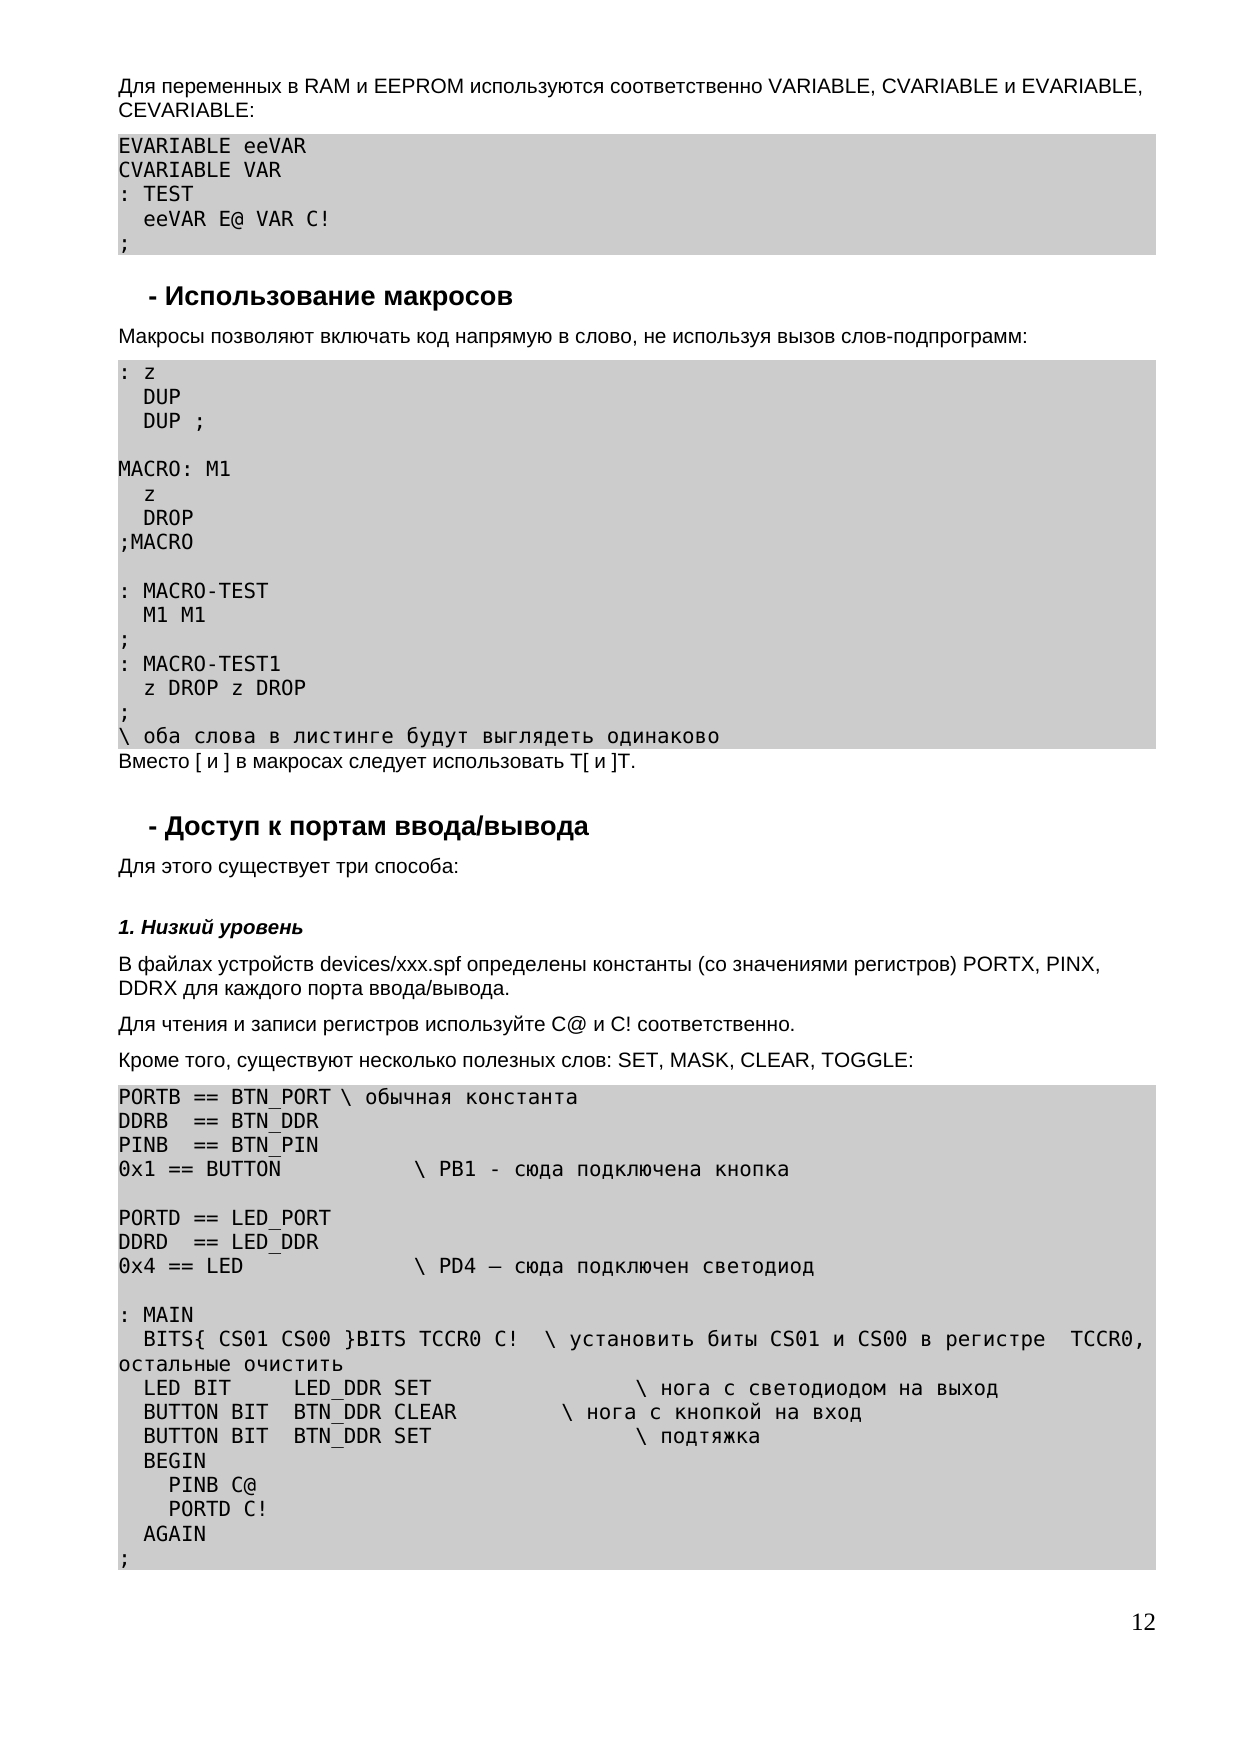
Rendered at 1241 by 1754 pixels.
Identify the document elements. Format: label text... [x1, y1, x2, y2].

text MACRO: M1 [118, 457, 1156, 482]
text BUTTON BIT BTN_DDR SET \ подтяжка [118, 1424, 1156, 1449]
text PINB C@ [118, 1473, 1156, 1497]
text ; [118, 1546, 1156, 1570]
text eeVAR E@ VAR C! [118, 207, 1156, 231]
text : z [118, 360, 1156, 385]
text : MAIN [118, 1303, 1156, 1327]
text EVARIABLE eeVAR [118, 134, 1156, 158]
text PINB == BTN_PIN [118, 1133, 1156, 1157]
text BITS{ CS01 CS00 }BITS TCCR0 C! \ установить биты CS01 и CS00 в регистре TCCR0, остальные очистить [118, 1327, 1156, 1376]
subtitle - Использование макросов [118, 280, 1156, 311]
text PORTB == BTN_PORT \ обычная константа [118, 1085, 1156, 1109]
text BEGIN [118, 1449, 1156, 1473]
text ; [118, 700, 1156, 724]
text DUP [118, 385, 1156, 409]
text Для переменных в RAM и EEPROM используются соответственно VARIABLE, CVARIABLE и EVARIABLE, CEVARIABLE: [118, 73, 1156, 121]
text z [118, 482, 1156, 506]
text ; [118, 627, 1156, 652]
text PORTD == LED_PORT [118, 1206, 1156, 1230]
text DDRD == LED_DDR [118, 1230, 1156, 1254]
text \ оба слова в листинге будут выглядеть одинаково [118, 724, 1156, 749]
text 0x1 == BUTTON \ PB1 - сюда подключена кнопка [118, 1157, 1156, 1182]
text z DROP z DROP [118, 676, 1156, 700]
text Вместо [ и ] в макросах следует использовать T[ и ]T. [118, 749, 1156, 773]
text : MACRO-TEST1 [118, 652, 1156, 676]
text M1 M1 [118, 603, 1156, 627]
text ; [118, 231, 1156, 255]
subtitle 1. Низкий уровень [118, 915, 1156, 939]
text 0x4 == LED \ PD4 — сюда подключен светодиод [118, 1254, 1156, 1279]
text Кроме того, существуют несколько полезных слов: SET, MASK, CLEAR, TOGGLE: [118, 1048, 1156, 1072]
text Макросы позволяют включать код напрямую в слово, не используя вызов слов-подпрограмм: [118, 324, 1156, 348]
text DUP ; [118, 409, 1156, 433]
text DDRB == BTN_DDR [118, 1109, 1156, 1133]
text ;MACRO [118, 530, 1156, 554]
text : MACRO-TEST [118, 579, 1156, 603]
text СVARIABLE VAR [118, 158, 1156, 182]
text В файлах устройств devices/xxx.spf определены константы (со значениями регистров) PORTX, PINX, DDRX для каждого порта ввода/вывода. [118, 951, 1156, 999]
text BUTTON BIT BTN_DDR CLEAR \ нога с кнопкой на вход [118, 1400, 1156, 1424]
text Для чтения и записи регистров используйте C@ и C! соответственно. [118, 1012, 1156, 1036]
text PORTD C! [118, 1497, 1156, 1522]
text LED BIT LED_DDR SET \ нога с светодиодом на выход [118, 1376, 1156, 1400]
subtitle - Доступ к портам ввода/вывода [118, 810, 1156, 841]
text DROP [118, 506, 1156, 530]
text : TEST [118, 182, 1156, 207]
text Для этого существует три способа: [118, 854, 1156, 878]
text AGAIN [118, 1522, 1156, 1546]
